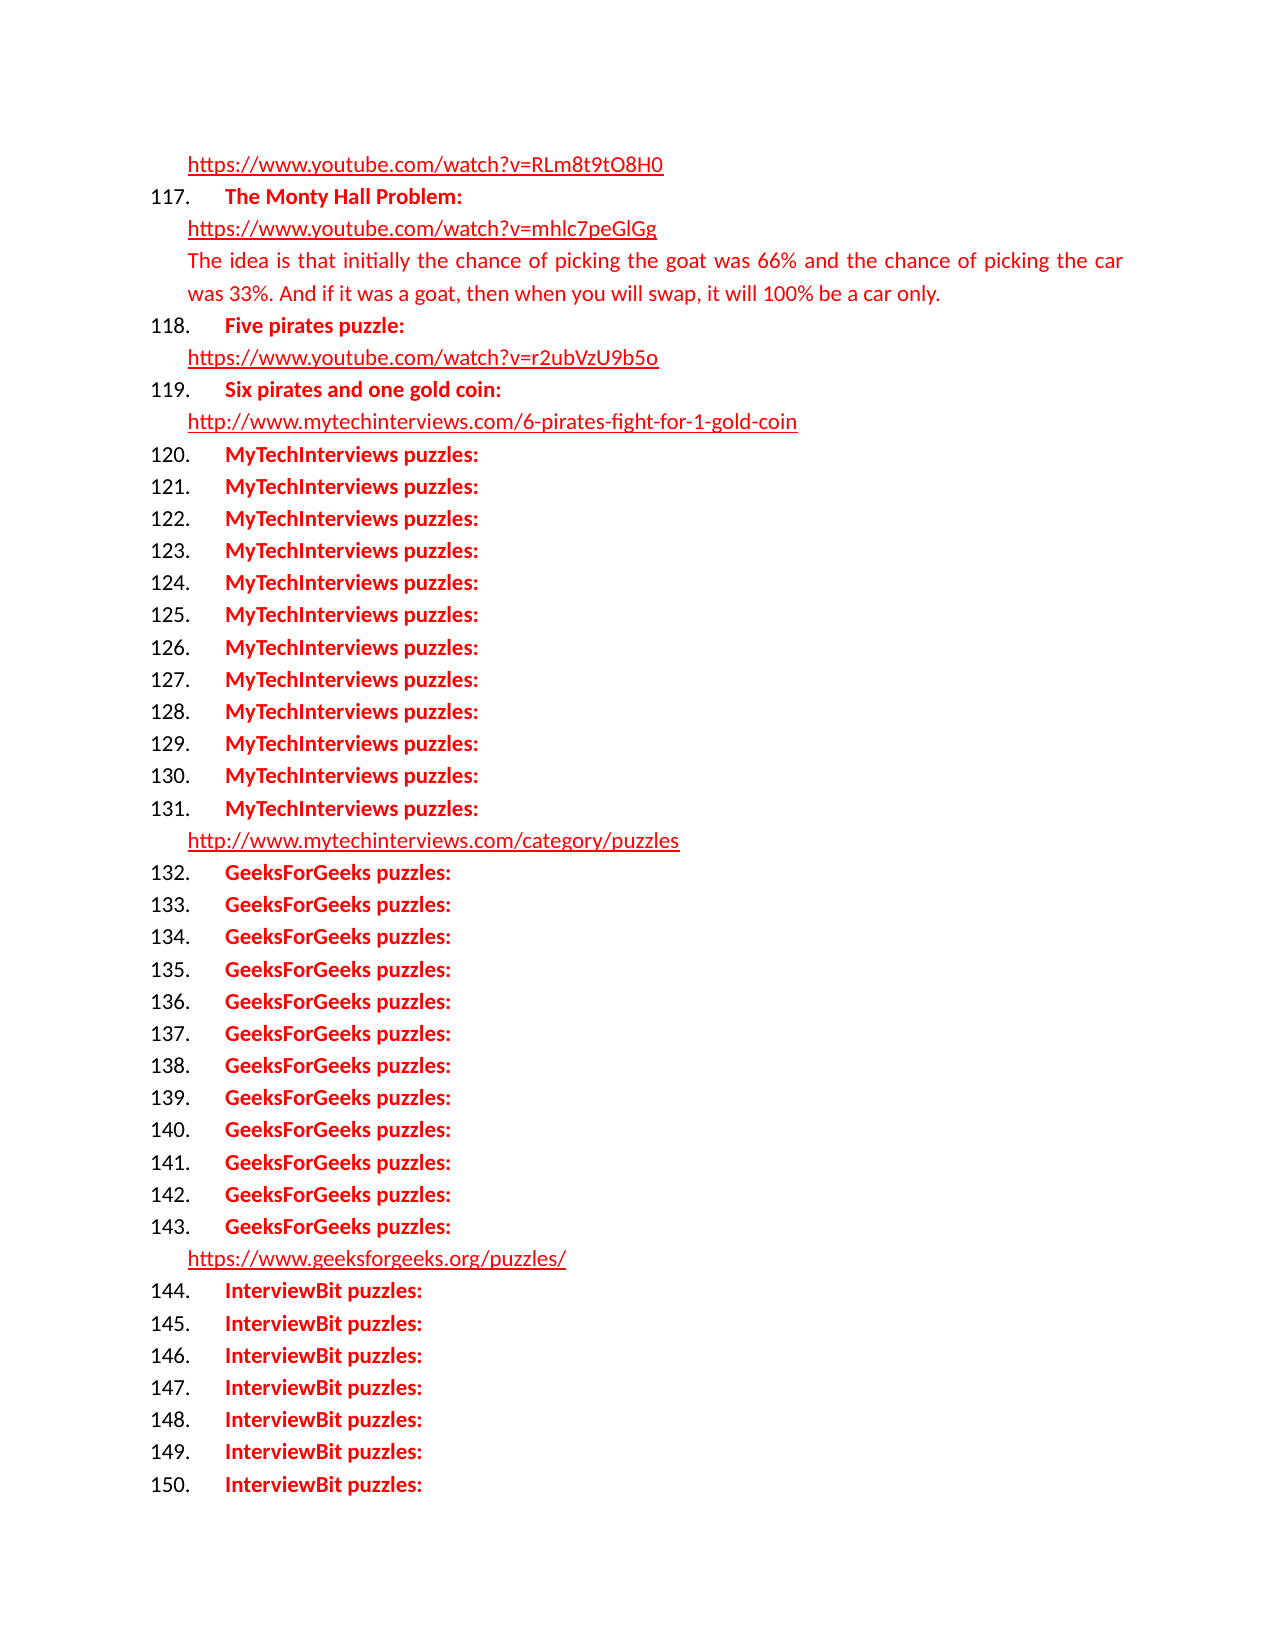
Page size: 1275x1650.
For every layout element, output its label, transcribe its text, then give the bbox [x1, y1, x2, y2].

list https://www.youtube.com/watch?v=RLm8t9tO8H0 [150, 150, 1125, 178]
list MyTechInterviews puzzles: [150, 601, 1125, 629]
list GeeksForGeeks puzzles: [150, 1116, 1125, 1144]
list GeeksForGeeks puzzles: [150, 1148, 1125, 1176]
list GeeksForGeeks puzzles: [150, 1180, 1125, 1208]
list MyTechInterviews puzzles: [150, 762, 1125, 789]
list GeeksForGeeks puzzles: [150, 890, 1125, 918]
list GeeksForGeeks puzzles: [150, 858, 1125, 886]
list MyTechInterviews puzzles: [150, 440, 1125, 468]
list MyTechInterviews puzzles: [150, 568, 1125, 596]
list GeeksForGeeks puzzles: [150, 955, 1125, 983]
list GeeksForGeeks puzzles: [150, 1051, 1125, 1079]
list MyTechInterviews puzzles: [150, 729, 1125, 757]
list InterviewBit puzzles: [150, 1373, 1125, 1401]
list MyTechInterviews puzzles: [150, 504, 1125, 532]
list MyTechInterviews puzzles: [150, 665, 1125, 693]
list InterviewBit puzzles: [150, 1341, 1125, 1369]
list MyTechInterviews puzzles: [150, 794, 1125, 822]
list https://www.geeksforgeeks.org/puzzles/ [150, 1244, 1125, 1272]
list MyTechInterviews puzzles: [150, 472, 1125, 500]
list http://www.mytechinterviews.com/6-pirates-fight-for-1-gold-coin [150, 407, 1125, 436]
list http://www.mytechinterviews.com/category/puzzles [150, 826, 1125, 854]
list InterviewBit puzzles: [150, 1277, 1125, 1304]
list GeeksForGeeks puzzles: [150, 987, 1125, 1015]
list InterviewBit puzzles: [150, 1437, 1125, 1466]
list GeeksForGeeks puzzles: [150, 922, 1125, 951]
list GeeksForGeeks puzzles: [150, 1083, 1125, 1111]
list The Monty Hall Problem: [150, 182, 1125, 210]
list InterviewBit puzzles: [150, 1309, 1125, 1337]
list InterviewBit puzzles: [150, 1470, 1125, 1498]
list https://www.youtube.com/watch?v=mhlc7peGlGg [150, 214, 1125, 242]
list Five pirates puzzle: [150, 311, 1125, 339]
list Six pirates and one gold coin: [150, 375, 1125, 403]
list MyTechInterviews puzzles: [150, 536, 1125, 564]
list MyTechInterviews puzzles: [150, 633, 1125, 661]
list MyTechInterviews puzzles: [150, 697, 1125, 725]
list GeeksForGeeks puzzles: [150, 1212, 1125, 1240]
list https://www.youtube.com/watch?v=r2ubVzU9b5o [150, 343, 1125, 371]
list The idea is that initially the chance of picking the goat was 66% and the chance of picking the car was 33%. And if it was a goat, then when you will swap, it will 100% be a car only. [150, 247, 1125, 307]
list GeeksForGeeks puzzles: [150, 1019, 1125, 1047]
list InterviewBit puzzles: [150, 1405, 1125, 1433]
